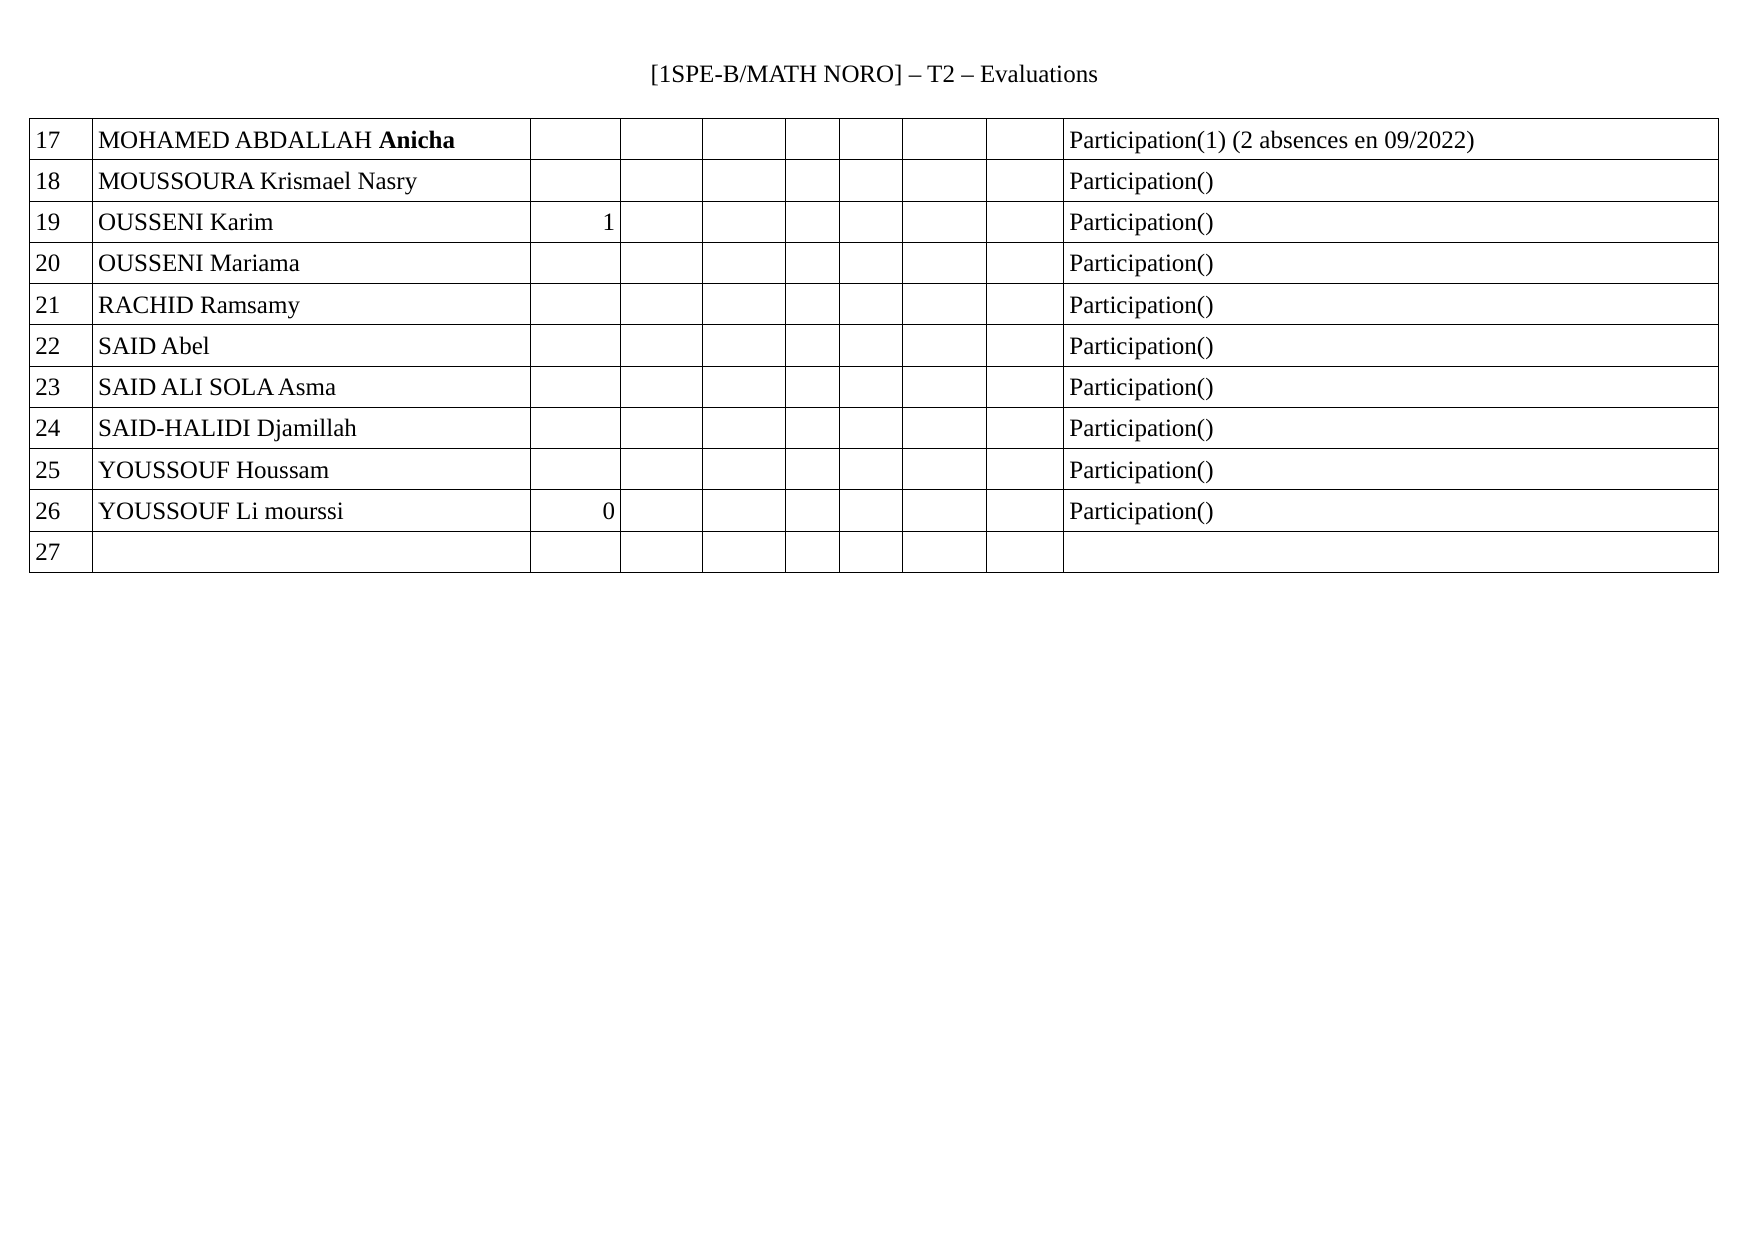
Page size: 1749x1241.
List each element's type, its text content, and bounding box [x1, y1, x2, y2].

table_cell [703, 284, 785, 324]
table_cell Participation() [1064, 202, 1718, 242]
table_cell [903, 243, 986, 283]
table_cell [786, 160, 839, 201]
table_cell [987, 119, 1063, 159]
table_cell [903, 367, 986, 407]
table_cell [987, 325, 1063, 366]
table_cell [840, 119, 902, 159]
table_cell 20 [30, 243, 92, 283]
table_cell [840, 160, 902, 201]
table_cell 25 [30, 449, 92, 489]
table_cell [703, 449, 785, 489]
table_cell [987, 202, 1063, 242]
table_cell Participation() [1064, 284, 1718, 324]
table_cell [703, 490, 785, 531]
table_cell Participation() [1064, 243, 1718, 283]
table_cell [786, 532, 839, 572]
table_cell [621, 449, 702, 489]
table_cell [840, 367, 902, 407]
table_cell [621, 367, 702, 407]
table_cell YOUSSOUF Li mourssi [93, 490, 530, 531]
table_cell [840, 532, 902, 572]
table_cell [703, 243, 785, 283]
table_cell [903, 284, 986, 324]
table_cell Participation(1) (2 absences en 09/2022) [1064, 119, 1718, 159]
table_cell [903, 202, 986, 242]
table_cell [840, 490, 902, 531]
table_cell SAID Abel [93, 325, 530, 366]
table_cell [903, 119, 986, 159]
table_cell [621, 119, 702, 159]
table_cell [840, 449, 902, 489]
table_cell [703, 325, 785, 366]
table_cell [786, 449, 839, 489]
table_cell [786, 202, 839, 242]
table_cell [531, 367, 620, 407]
table_cell [621, 408, 702, 448]
table_cell 0 [531, 490, 620, 531]
table_cell [531, 243, 620, 283]
table_cell [621, 160, 702, 201]
table_cell [786, 284, 839, 324]
table_cell [786, 367, 839, 407]
table_cell [840, 284, 902, 324]
table_cell Participation() [1064, 325, 1718, 366]
table_cell [840, 202, 902, 242]
table_cell Participation() [1064, 367, 1718, 407]
table_cell [531, 532, 620, 572]
table_cell [621, 532, 702, 572]
table_cell [531, 160, 620, 201]
table_cell 24 [30, 408, 92, 448]
table_cell 22 [30, 325, 92, 366]
table_cell Participation() [1064, 408, 1718, 448]
table_cell [621, 243, 702, 283]
table_cell [987, 243, 1063, 283]
table_cell [786, 490, 839, 531]
table_cell [703, 408, 785, 448]
table_cell 17 [30, 119, 92, 159]
table_cell 1 [531, 202, 620, 242]
table_cell 27 [30, 532, 92, 572]
table_cell [531, 325, 620, 366]
table_cell [903, 325, 986, 366]
table_cell 23 [30, 367, 92, 407]
table_cell [531, 449, 620, 489]
table_cell [703, 367, 785, 407]
table_cell [1064, 532, 1718, 572]
table_cell [786, 325, 839, 366]
table_cell Participation() [1064, 449, 1718, 489]
table_cell [621, 202, 702, 242]
table_cell YOUSSOUF Houssam [93, 449, 530, 489]
table_cell [987, 490, 1063, 531]
table_cell [786, 408, 839, 448]
table_cell Participation() [1064, 160, 1718, 201]
table_cell OUSSENI Mariama [93, 243, 530, 283]
table_cell 26 [30, 490, 92, 531]
table_cell RACHID Ramsamy [93, 284, 530, 324]
table_cell [987, 284, 1063, 324]
table_cell [703, 160, 785, 201]
table_cell [903, 408, 986, 448]
table_cell [987, 532, 1063, 572]
table_cell [840, 325, 902, 366]
table_cell [621, 490, 702, 531]
table_cell MOHAMED ABDALLAH Anicha [93, 119, 530, 159]
table_cell [531, 284, 620, 324]
table_cell [703, 119, 785, 159]
table_cell [786, 243, 839, 283]
table_cell Participation() [1064, 490, 1718, 531]
table_cell [840, 408, 902, 448]
table_cell [786, 119, 839, 159]
table_cell [621, 325, 702, 366]
table_cell [903, 449, 986, 489]
table_cell [840, 243, 902, 283]
table_cell [987, 408, 1063, 448]
table_cell 21 [30, 284, 92, 324]
table_cell [987, 449, 1063, 489]
table_cell [703, 202, 785, 242]
table_cell OUSSENI Karim [93, 202, 530, 242]
table_cell [987, 367, 1063, 407]
table_cell [903, 532, 986, 572]
table_cell [621, 284, 702, 324]
table_cell 18 [30, 160, 92, 201]
table_cell [531, 408, 620, 448]
table_cell SAID-HALIDI Djamillah [93, 408, 530, 448]
table_cell SAID ALI SOLA Asma [93, 367, 530, 407]
table_cell [987, 160, 1063, 201]
table_cell [531, 119, 620, 159]
table_cell [903, 160, 986, 201]
table_cell [903, 490, 986, 531]
table_cell [93, 532, 530, 572]
table_cell 19 [30, 202, 92, 242]
table_cell MOUSSOURA Krismael Nasry [93, 160, 530, 201]
table_cell [703, 532, 785, 572]
